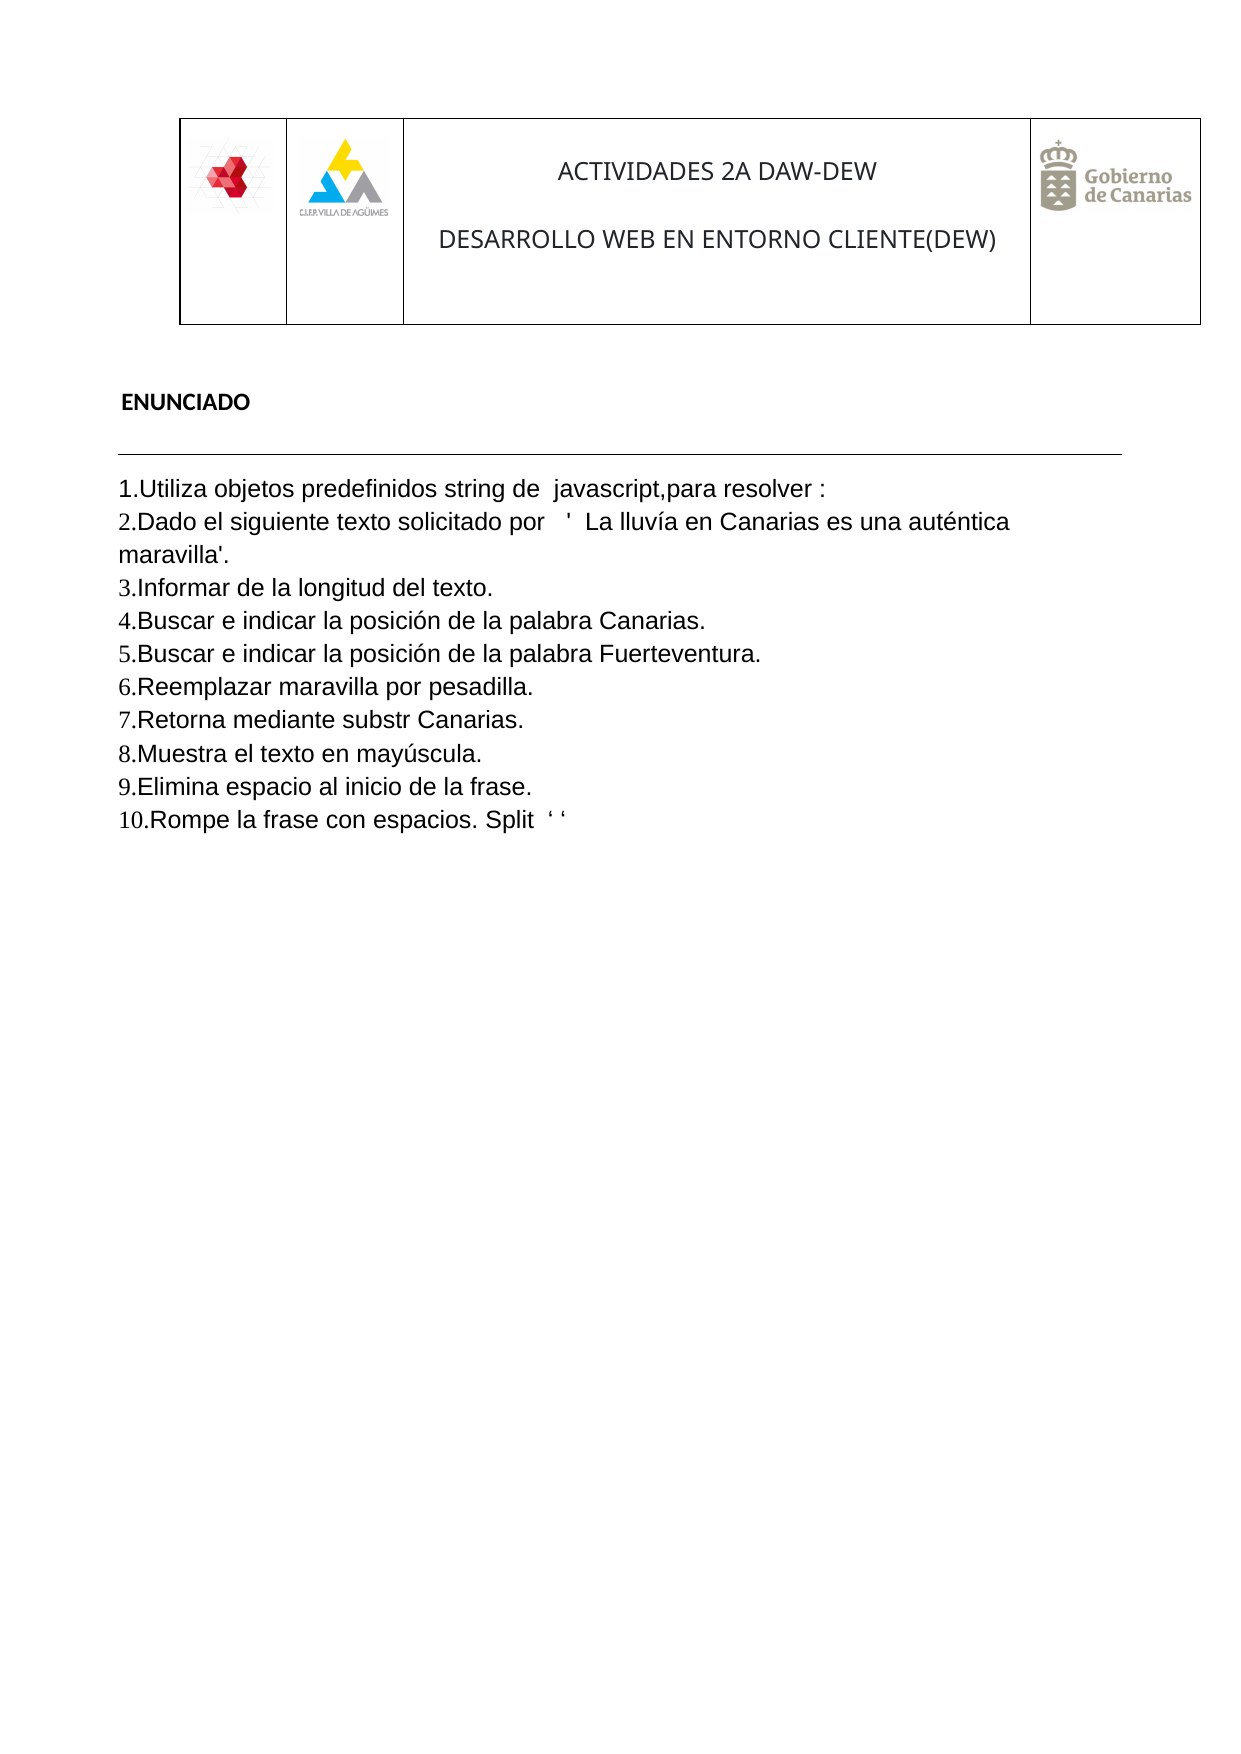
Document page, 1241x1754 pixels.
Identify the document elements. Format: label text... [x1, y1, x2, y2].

picture [299, 138, 389, 217]
list Informar de la longitud del texto. [118, 573, 1122, 602]
picture [187, 138, 273, 214]
list Rompe la frase con espacios. Split ‘ ‘ [118, 805, 1122, 834]
list Muestra el texto en mayúscula. [118, 739, 1122, 767]
list Retorna mediante substr Canarias. [118, 706, 1122, 734]
list Elimina espacio al inicio de la frase. [118, 772, 1122, 801]
list Reemplazar maravilla por pesadilla. [118, 672, 1122, 701]
list Dado el siguiente texto solicitado por ' La lluvía en Canarias es una auténtica maravilla'. [118, 507, 1122, 569]
list Buscar e indicar la posición de la palabra Canarias. [118, 606, 1122, 635]
list Utiliza objetos predefinidos string de javascript,para resolver : [118, 474, 1122, 503]
text ENUNCIADO [118, 384, 1122, 417]
picture [1037, 137, 1193, 212]
list Buscar e indicar la posición de la palabra Fuerteventura. [118, 639, 1122, 668]
